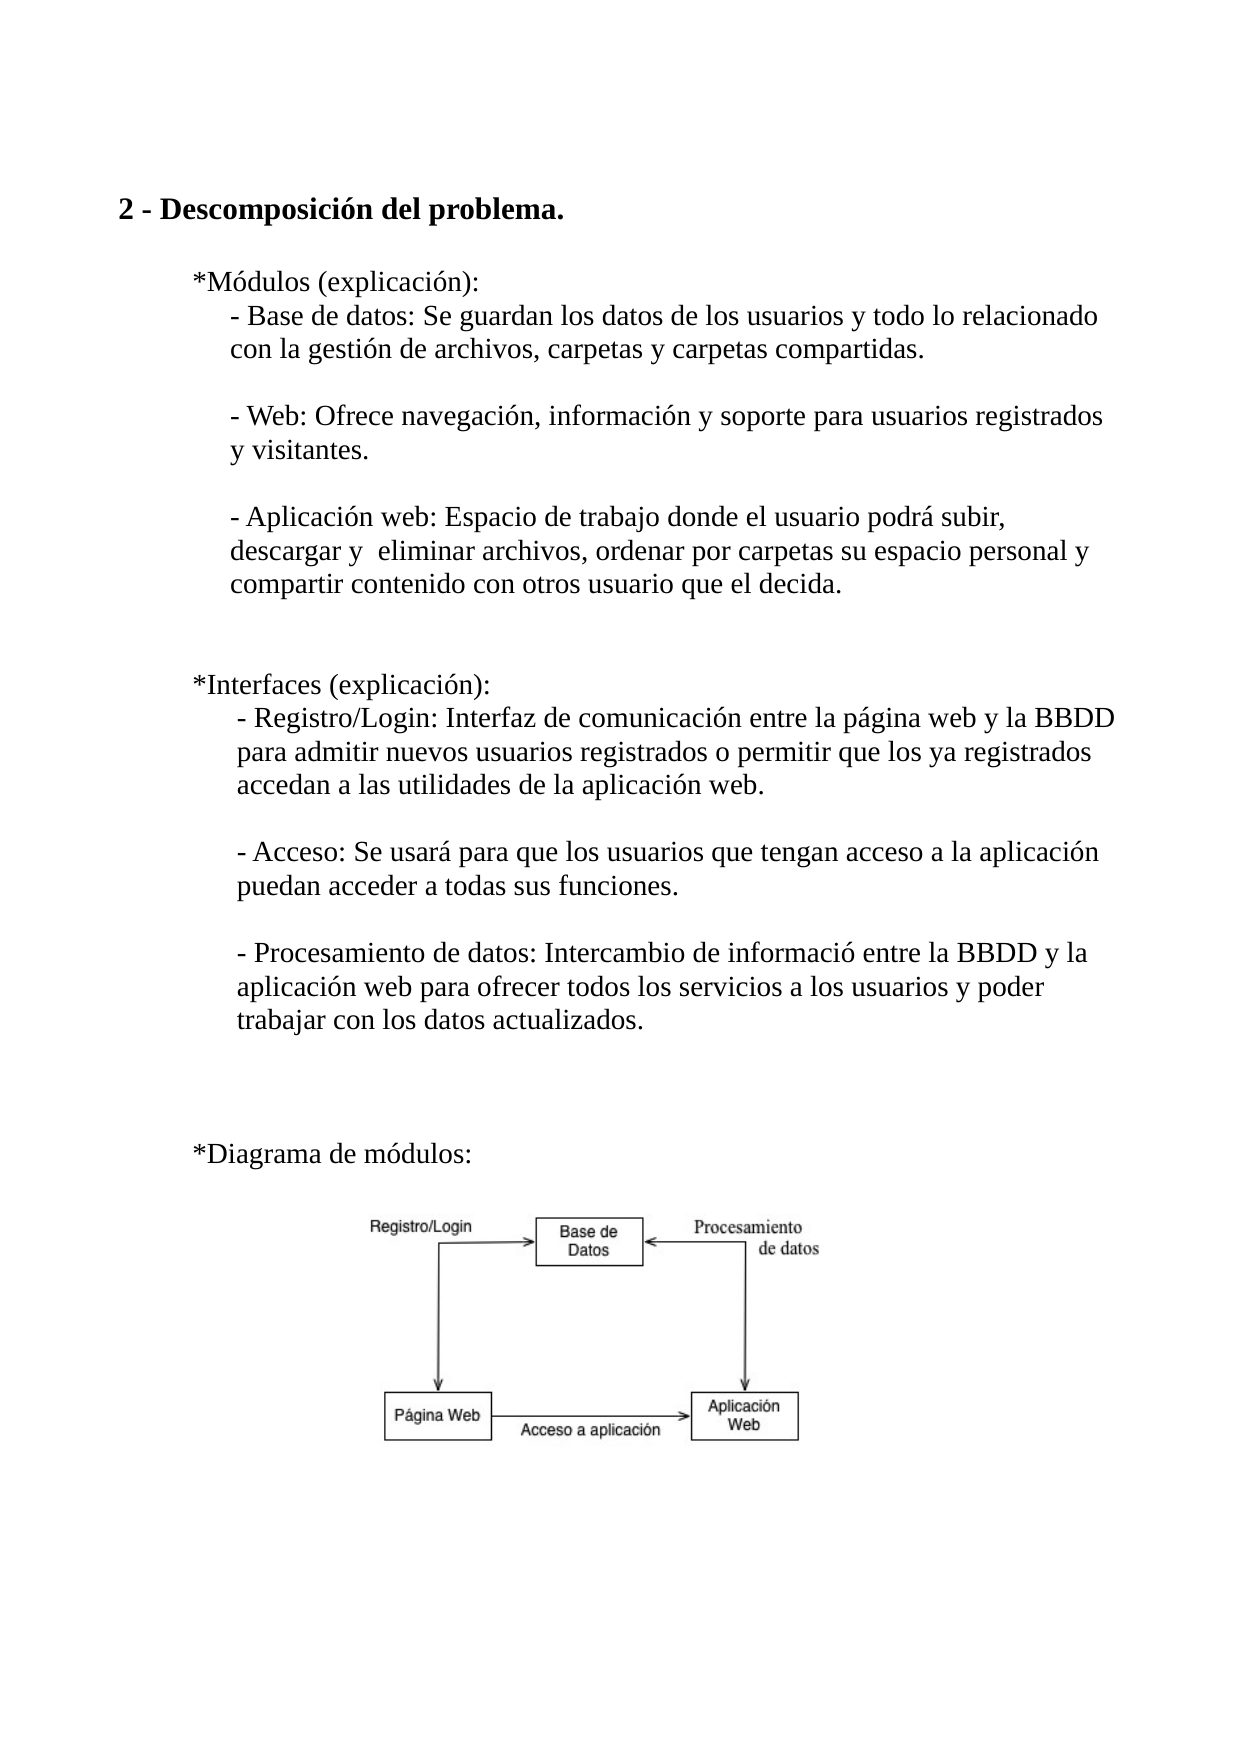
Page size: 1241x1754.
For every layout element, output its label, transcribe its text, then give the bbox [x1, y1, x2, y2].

text *Diagrama de módulos: [118, 1136, 1122, 1170]
picture [358, 1203, 882, 1454]
text - Acceso: Se usará para que los usuarios que tengan acceso a la aplicación puedan acceder a todas sus funciones. [237, 834, 1122, 902]
text *Módulos (explicación): [118, 262, 1122, 298]
text - Base de datos: Se guardan los datos de los usuarios y todo lo relacionado con la gestión de archivos, carpetas y carpetas compartidas. [230, 298, 1122, 365]
text - Registro/Login: Interfaz de comunicación entre la página web y la BBDD para admitir nuevos usuarios registrados o permitir que los ya registrados accedan a las utilidades de la aplicación web. [237, 700, 1122, 801]
list - Aplicación web: Espacio de trabajo donde el usuario podrá subir, descargar y eliminar archivos, ordenar por carpetas su espacio personal y compartir contenido con otros usuario que el decida. [230, 499, 1122, 600]
text - Procesamiento de datos: Intercambio de informació entre la BBDD y la aplicación web para ofrecer todos los servicios a los usuarios y poder trabajar con los datos actualizados. [237, 935, 1122, 1036]
text *Interfaces (explicación): [118, 667, 1122, 700]
text 2 - Descomposición del problema. [118, 190, 1122, 226]
text - Web: Ofrece navegación, información y soporte para usuarios registrados y visitantes. [230, 398, 1122, 466]
